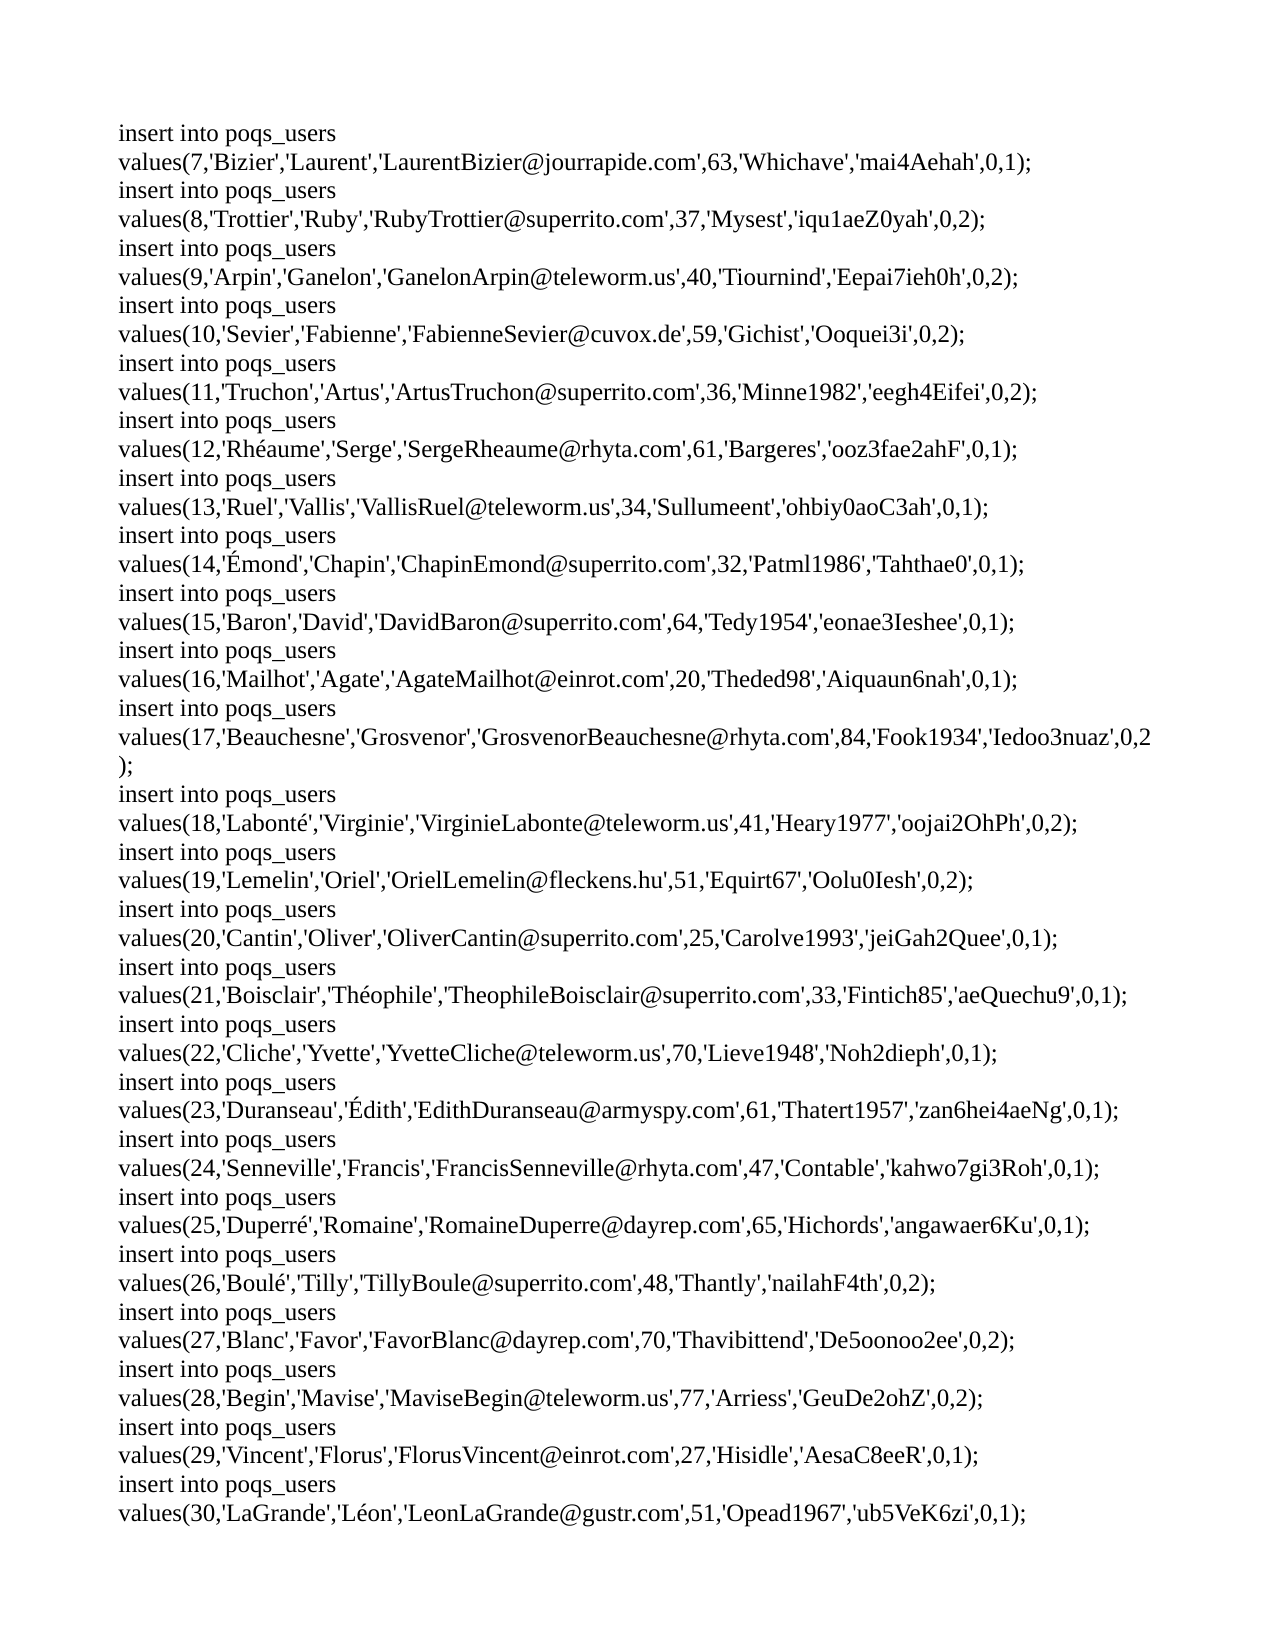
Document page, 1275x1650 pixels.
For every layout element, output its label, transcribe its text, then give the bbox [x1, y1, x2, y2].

text insert into poqs_users values(25,'Duperré','Romaine','RomaineDuperre@dayrep.com',65,'Hichords','angawaer6Ku',0,1); [118, 1182, 1157, 1239]
text insert into poqs_users values(20,'Cantin','Oliver','OliverCantin@superrito.com',25,'Carolve1993','jeiGah2Quee',0,1); [118, 894, 1157, 952]
text insert into poqs_users values(9,'Arpin','Ganelon','GanelonArpin@teleworm.us',40,'Tiournind','Eepai7ieh0h',0,2); [118, 233, 1157, 291]
text insert into poqs_users values(30,'LaGrande','Léon','LeonLaGrande@gustr.com',51,'Opead1967','ub5VeK6zi',0,1); [118, 1469, 1157, 1527]
text insert into poqs_users values(24,'Senneville','Francis','FrancisSenneville@rhyta.com',47,'Contable','kahwo7gi3Roh',0,1); [118, 1124, 1157, 1182]
text insert into poqs_users values(21,'Boisclair','Théophile','TheophileBoisclair@superrito.com',33,'Fintich85','aeQuechu9',0,1); [118, 952, 1157, 1009]
text insert into poqs_users values(19,'Lemelin','Oriel','OrielLemelin@fleckens.hu',51,'Equirt67','Oolu0Iesh',0,2); [118, 837, 1157, 894]
text insert into poqs_users values(26,'Boulé','Tilly','TillyBoule@superrito.com',48,'Thantly','nailahF4th',0,2); [118, 1239, 1157, 1297]
text insert into poqs_users values(11,'Truchon','Artus','ArtusTruchon@superrito.com',36,'Minne1982','eegh4Eifei',0,2); [118, 348, 1157, 406]
text insert into poqs_users values(12,'Rhéaume','Serge','SergeRheaume@rhyta.com',61,'Bargeres','ooz3fae2ahF',0,1); [118, 406, 1157, 463]
text insert into poqs_users values(23,'Duranseau','Édith','EdithDuranseau@armyspy.com',61,'Thatert1957','zan6hei4aeNg',0,1); [118, 1067, 1157, 1124]
text insert into poqs_users values(18,'Labonté','Virginie','VirginieLabonte@teleworm.us',41,'Heary1977','oojai2OhPh',0,2); [118, 779, 1157, 837]
text insert into poqs_users values(27,'Blanc','Favor','FavorBlanc@dayrep.com',70,'Thavibittend','De5oonoo2ee',0,2); [118, 1297, 1157, 1354]
text insert into poqs_users values(29,'Vincent','Florus','FlorusVincent@einrot.com',27,'Hisidle','AesaC8eeR',0,1); [118, 1412, 1157, 1469]
text insert into poqs_users values(17,'Beauchesne','Grosvenor','GrosvenorBeauchesne@rhyta.com',84,'Fook1934','Iedoo3nuaz',0,2); [118, 693, 1157, 779]
text insert into poqs_users values(8,'Trottier','Ruby','RubyTrottier@superrito.com',37,'Mysest','iqu1aeZ0yah',0,2); [118, 176, 1157, 233]
text insert into poqs_users values(15,'Baron','David','DavidBaron@superrito.com',64,'Tedy1954','eonae3Ieshee',0,1); [118, 578, 1157, 636]
text insert into poqs_users values(14,'Émond','Chapin','ChapinEmond@superrito.com',32,'Patml1986','Tahthae0',0,1); [118, 521, 1157, 578]
text insert into poqs_users values(28,'Begin','Mavise','MaviseBegin@teleworm.us',77,'Arriess','GeuDe2ohZ',0,2); [118, 1354, 1157, 1412]
text insert into poqs_users values(16,'Mailhot','Agate','AgateMailhot@einrot.com',20,'Theded98','Aiquaun6nah',0,1); [118, 636, 1157, 693]
text insert into poqs_users values(7,'Bizier','Laurent','LaurentBizier@jourrapide.com',63,'Whichave','mai4Aehah',0,1); [118, 118, 1157, 176]
text insert into poqs_users values(10,'Sevier','Fabienne','FabienneSevier@cuvox.de',59,'Gichist','Ooquei3i',0,2); [118, 291, 1157, 348]
text insert into poqs_users values(13,'Ruel','Vallis','VallisRuel@teleworm.us',34,'Sullumeent','ohbiy0aoC3ah',0,1); [118, 463, 1157, 521]
text insert into poqs_users values(22,'Cliche','Yvette','YvetteCliche@teleworm.us',70,'Lieve1948','Noh2dieph',0,1); [118, 1009, 1157, 1067]
